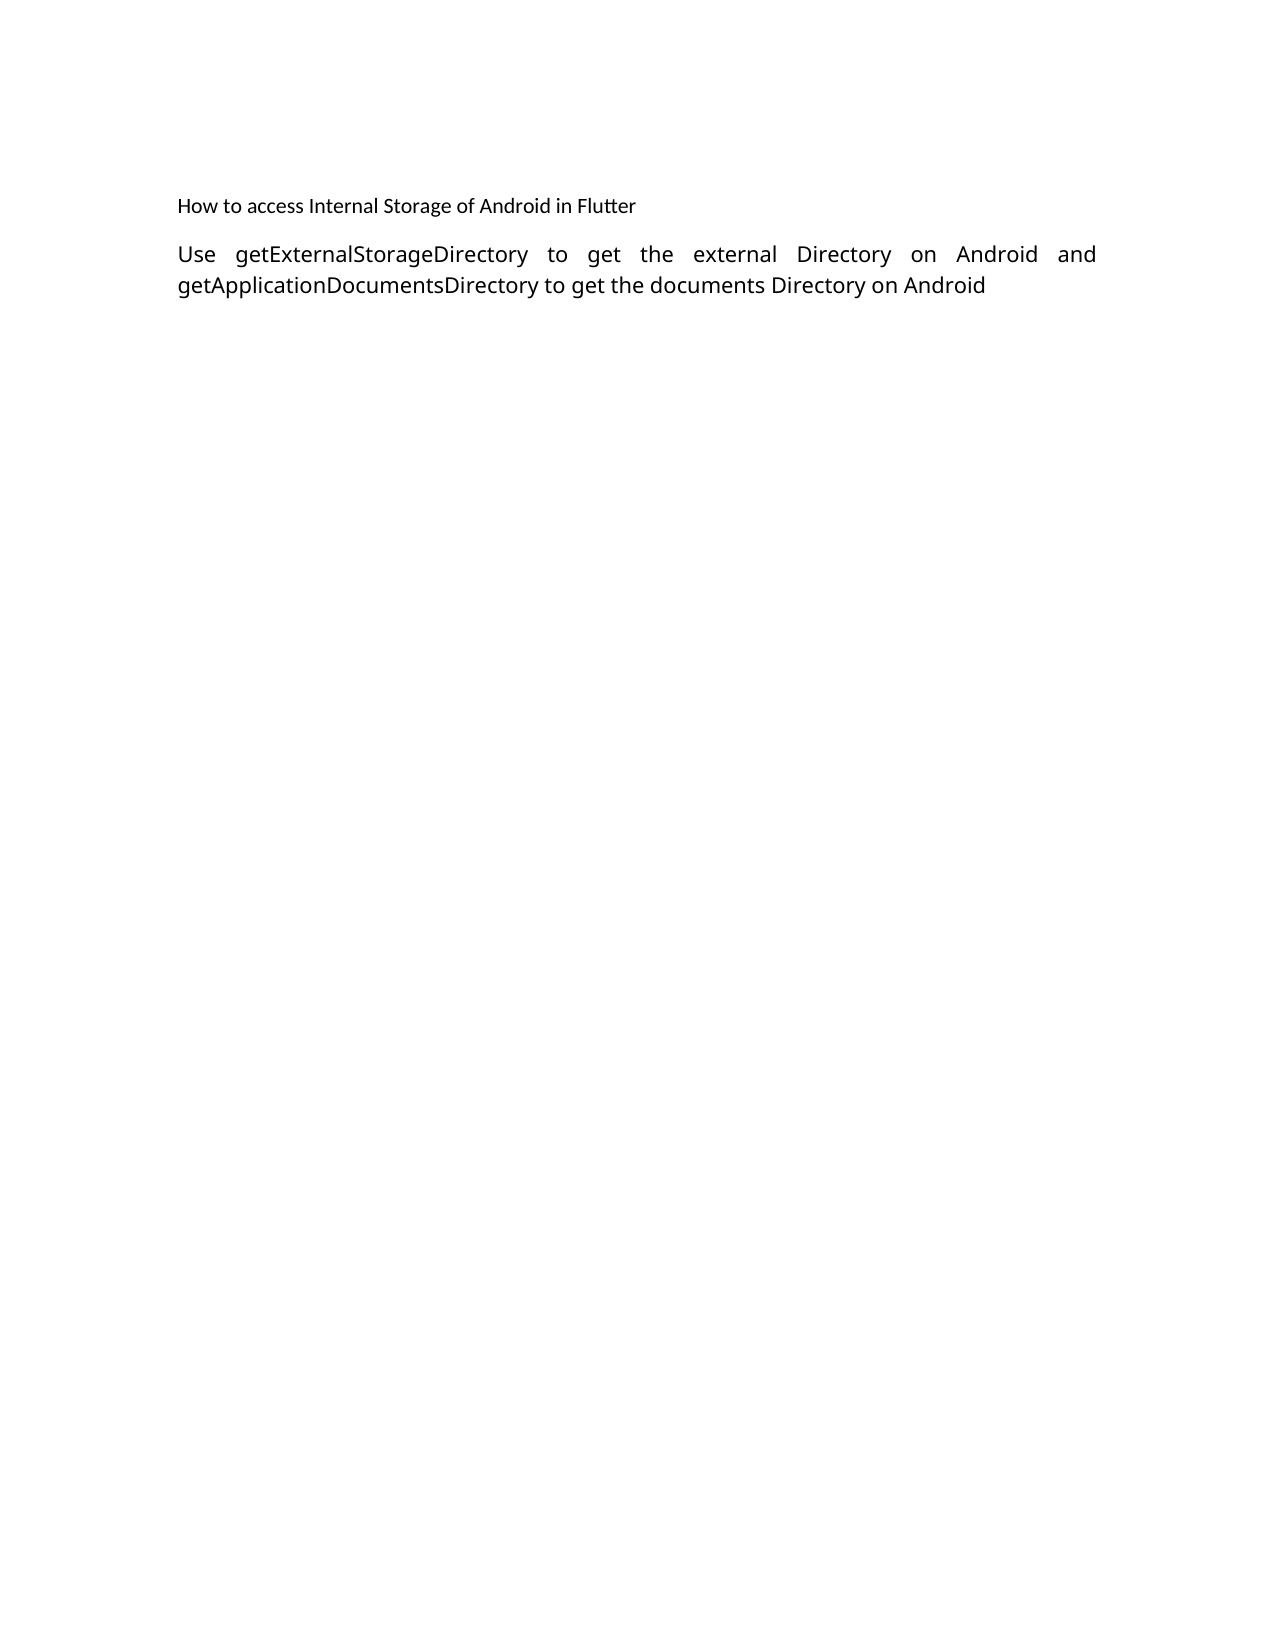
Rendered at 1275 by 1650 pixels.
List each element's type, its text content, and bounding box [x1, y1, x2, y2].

text Use getExternalStorageDirectory to get the external Directory on Android and getApplicationDocumentsDirectory to get the documents Directory on Android [177, 239, 1098, 301]
text How to access Internal Storage of Android in Flutter [177, 192, 1098, 220]
